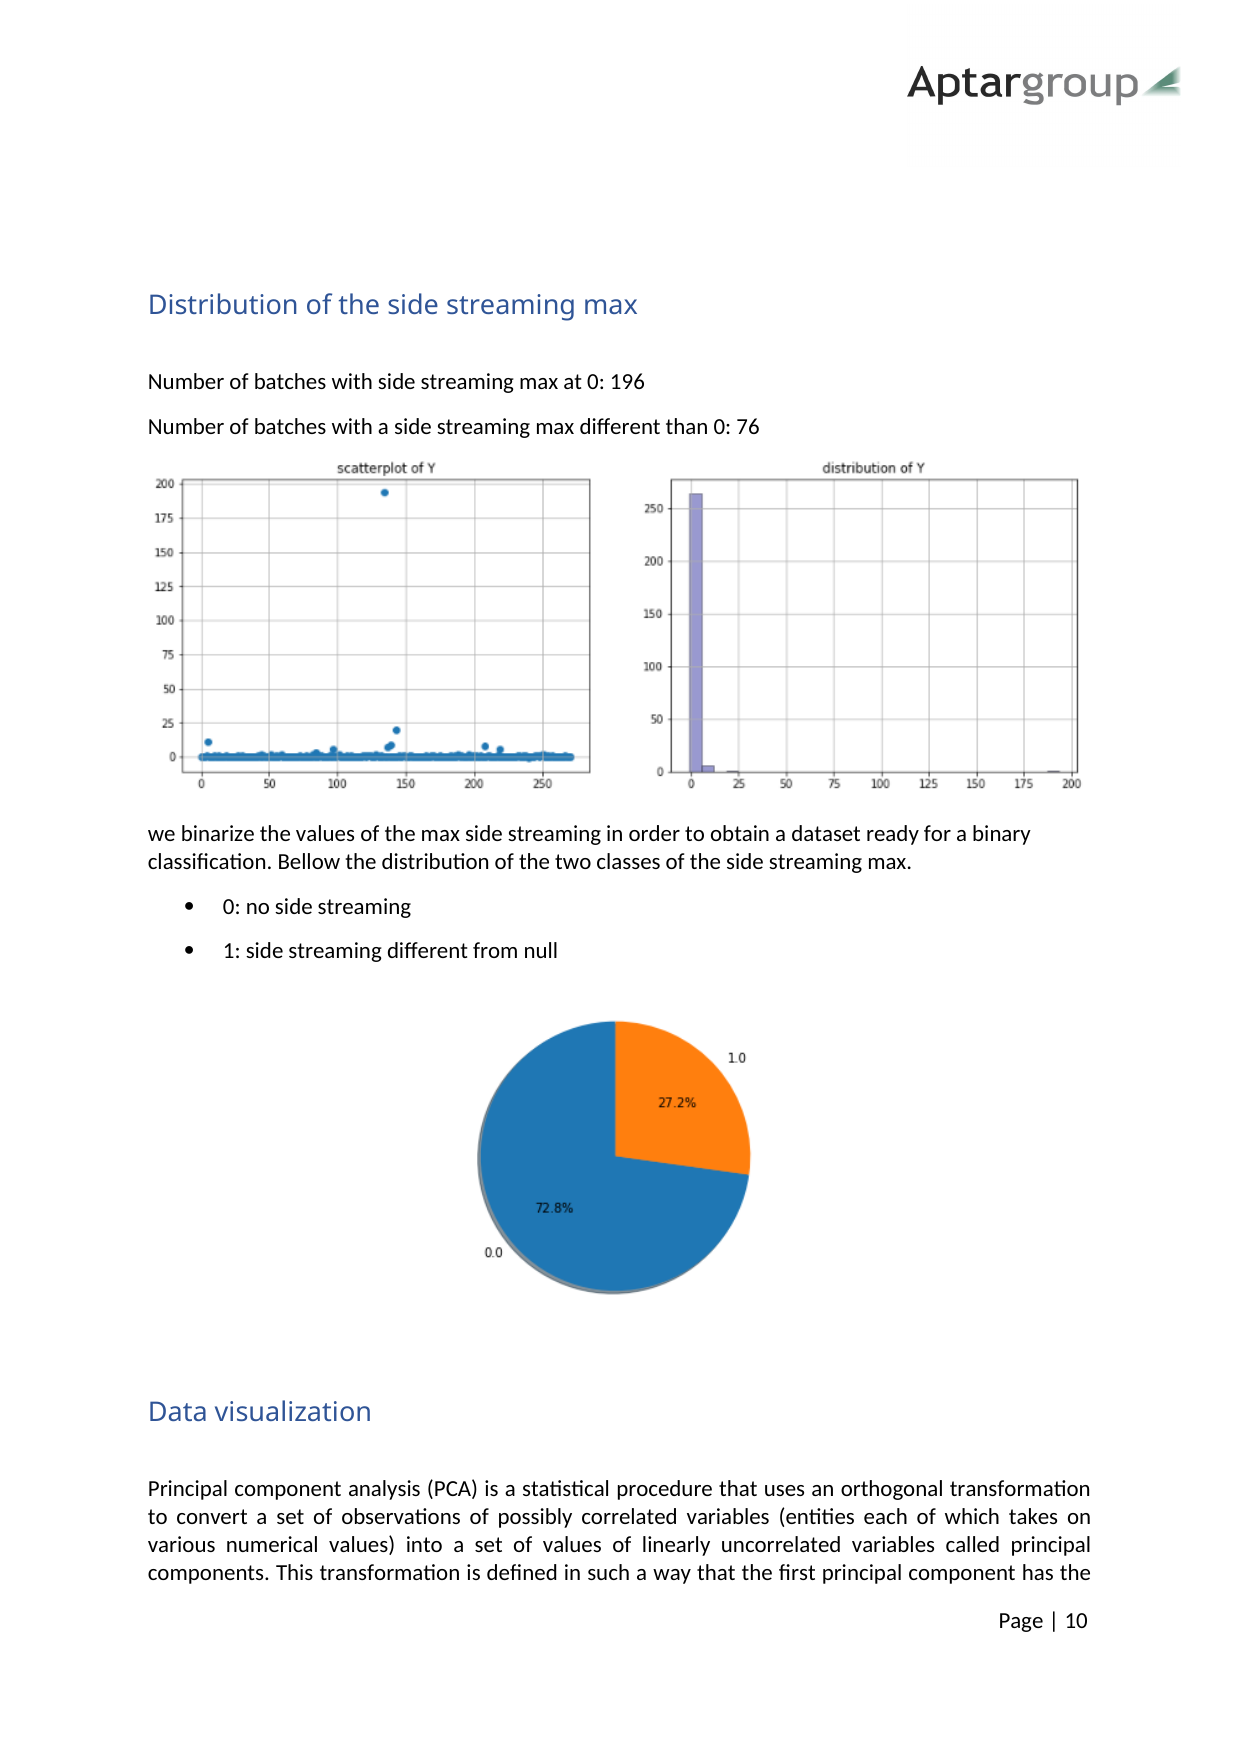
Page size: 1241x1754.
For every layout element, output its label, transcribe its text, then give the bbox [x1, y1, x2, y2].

list 0: no side streaming [185, 892, 1093, 920]
subtitle Data visualization [148, 1393, 1093, 1430]
text Number of batches with a side streaming max different than 0: 76 [148, 412, 1093, 440]
text Principal component analysis (PCA) is a statistical procedure that uses an orthogonal transformation to convert a set of observations of possibly correlated variables (entities each of which takes on various numerical values) into a set of values of linearly uncorrelated variables called principal components. This transformation is defined in such a way that the first principal component has the [148, 1474, 1093, 1586]
subtitle Distribution of the side streaming max [148, 286, 1093, 323]
text Number of batches with side streaming max at 0: 196 [148, 367, 1093, 395]
list 1: side streaming different from null [185, 937, 1093, 964]
text we binarize the values ​​of the max side streaming in order to obtain a dataset ready for a binary classification. Bellow the distribution of the two classes of the side streaming max. [148, 819, 1093, 875]
